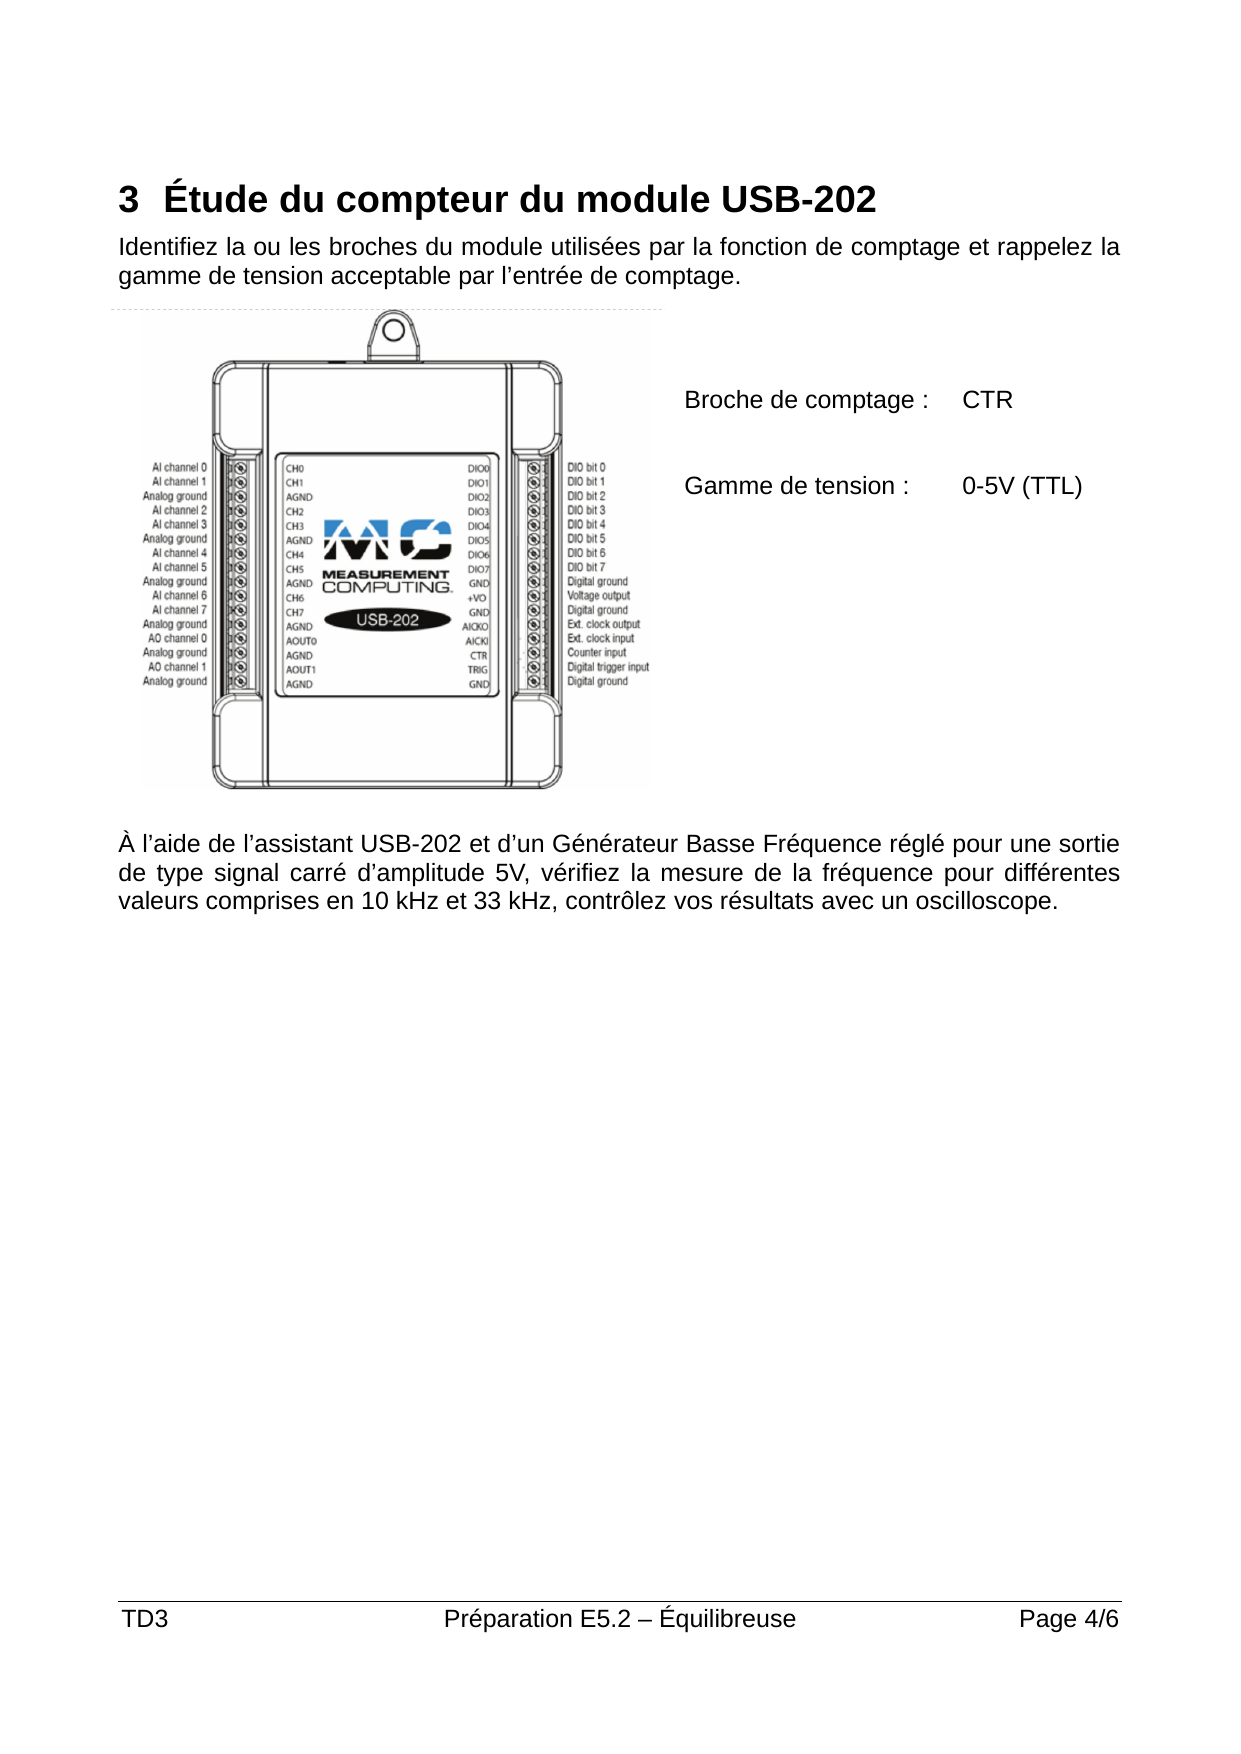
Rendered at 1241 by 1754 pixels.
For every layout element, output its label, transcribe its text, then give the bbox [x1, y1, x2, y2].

table_cell [684, 442, 962, 471]
table_header Broche de comptage : [684, 385, 962, 413]
picture [109, 309, 665, 792]
table_cell 0-5V (TTL) [962, 471, 1123, 499]
table_cell [962, 442, 1123, 471]
table_cell [684, 413, 962, 442]
subtitle Étude du compteur du module USB-202 [118, 176, 1122, 220]
table_header CTR [962, 385, 1123, 413]
table_cell Gamme de tension : [684, 471, 962, 499]
text Identifiez la ou les broches du module utilisées par la fonction de comptage et rappelez la gamme de tension acceptable par l’entrée de comptage. [118, 232, 1122, 290]
table_cell [962, 413, 1123, 442]
text À l’aide de l’assistant USB-202 et d’un Générateur Basse Fréquence réglé pour une sortie de type signal carré d’amplitude 5V, vérifiez la mesure de la fréquence pour différentes valeurs comprises en 10 kHz et 33 kHz, contrôlez vos résultats avec un oscilloscope. [118, 829, 1122, 915]
